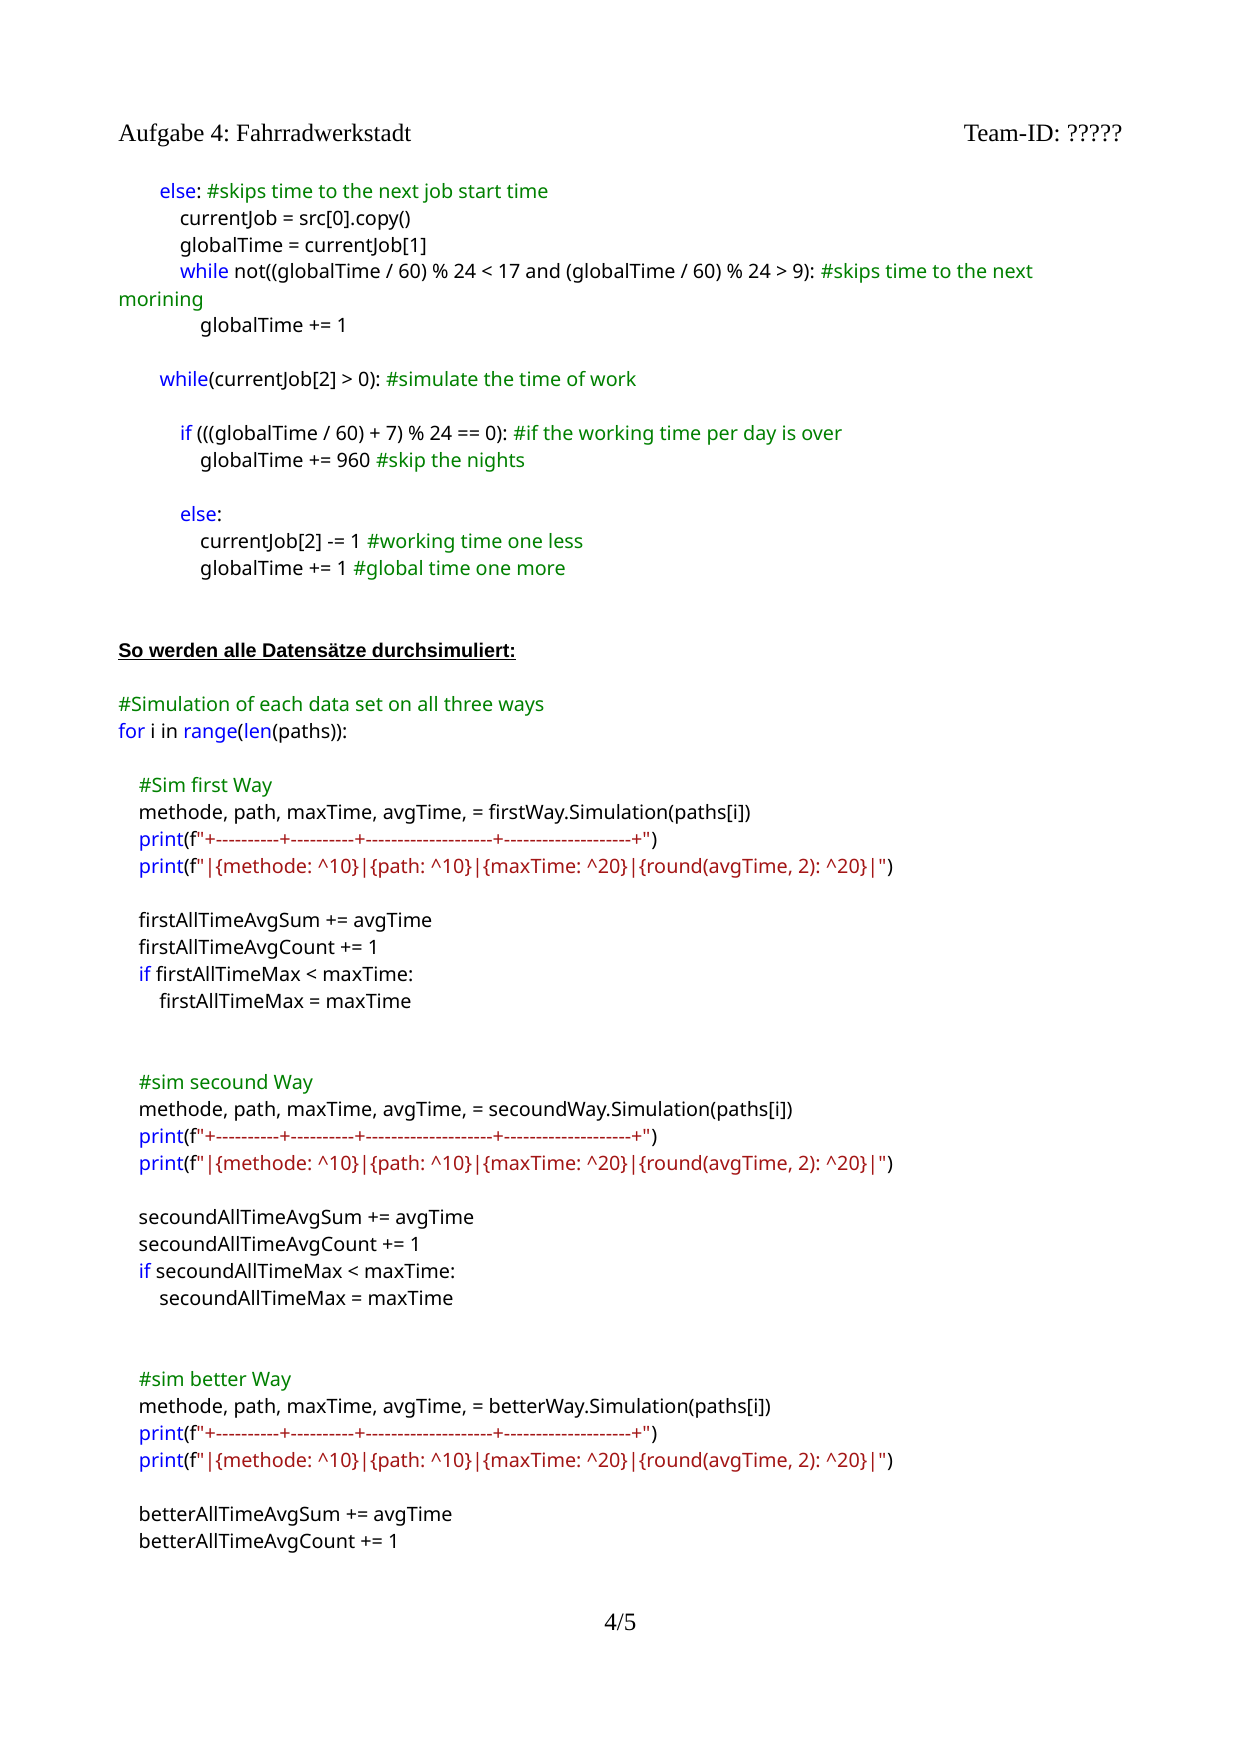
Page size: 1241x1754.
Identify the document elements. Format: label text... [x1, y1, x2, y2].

text if secoundAllTimeMax < maxTime: [118, 1257, 1122, 1284]
text globalTime += 1 #global time one more [118, 554, 1122, 582]
text if (((globalTime / 60) + 7) % 24 == 0): #if the working time per day is over [118, 420, 1122, 447]
text print(f"+----------+----------+--------------------+--------------------+") [118, 825, 1122, 852]
text globalTime = currentJob[1] [118, 231, 1122, 258]
text for i in range(len(paths)): [118, 717, 1122, 744]
text secoundAllTimeMax = maxTime [118, 1284, 1122, 1311]
text else: [118, 501, 1122, 528]
text else: #skips time to the next job start time [118, 177, 1122, 204]
text secoundAllTimeAvgCount += 1 [118, 1230, 1122, 1257]
text #Sim first Way [118, 771, 1122, 798]
text secoundAllTimeAvgSum += avgTime [118, 1203, 1122, 1230]
text firstAllTimeMax = maxTime [118, 987, 1122, 1014]
text currentJob = src[0].copy() [118, 204, 1122, 231]
text So werden alle Datensätze durchsimuliert: [118, 639, 1122, 662]
text betterAllTimeAvgCount += 1 [118, 1527, 1122, 1554]
text methode, path, maxTime, avgTime, = firstWay.Simulation(paths[i]) [118, 798, 1122, 825]
text print(f"+----------+----------+--------------------+--------------------+") [118, 1419, 1122, 1446]
text #sim secound Way [118, 1068, 1122, 1095]
text currentJob[2] -= 1 #working time one less [118, 528, 1122, 554]
text if firstAllTimeMax < maxTime: [118, 960, 1122, 987]
text print(f"|{methode: ^10}|{path: ^10}|{maxTime: ^20}|{round(avgTime, 2): ^20}|") [118, 852, 1122, 879]
text methode, path, maxTime, avgTime, = betterWay.Simulation(paths[i]) [118, 1392, 1122, 1419]
text globalTime += 960 #skip the nights [118, 447, 1122, 474]
text betterAllTimeAvgSum += avgTime [118, 1500, 1122, 1527]
text #Simulation of each data set on all three ways [118, 691, 1122, 717]
text methode, path, maxTime, avgTime, = secoundWay.Simulation(paths[i]) [118, 1095, 1122, 1122]
text firstAllTimeAvgSum += avgTime [118, 906, 1122, 933]
text while not((globalTime / 60) % 24 < 17 and (globalTime / 60) % 24 > 9): #skips time to the next morining [118, 258, 1122, 312]
text print(f"|{methode: ^10}|{path: ^10}|{maxTime: ^20}|{round(avgTime, 2): ^20}|") [118, 1149, 1122, 1176]
text #sim better Way [118, 1365, 1122, 1392]
text while(currentJob[2] > 0): #simulate the time of work [118, 366, 1122, 393]
text print(f"|{methode: ^10}|{path: ^10}|{maxTime: ^20}|{round(avgTime, 2): ^20}|") [118, 1446, 1122, 1473]
text globalTime += 1 [118, 312, 1122, 339]
text firstAllTimeAvgCount += 1 [118, 933, 1122, 960]
text print(f"+----------+----------+--------------------+--------------------+") [118, 1122, 1122, 1149]
